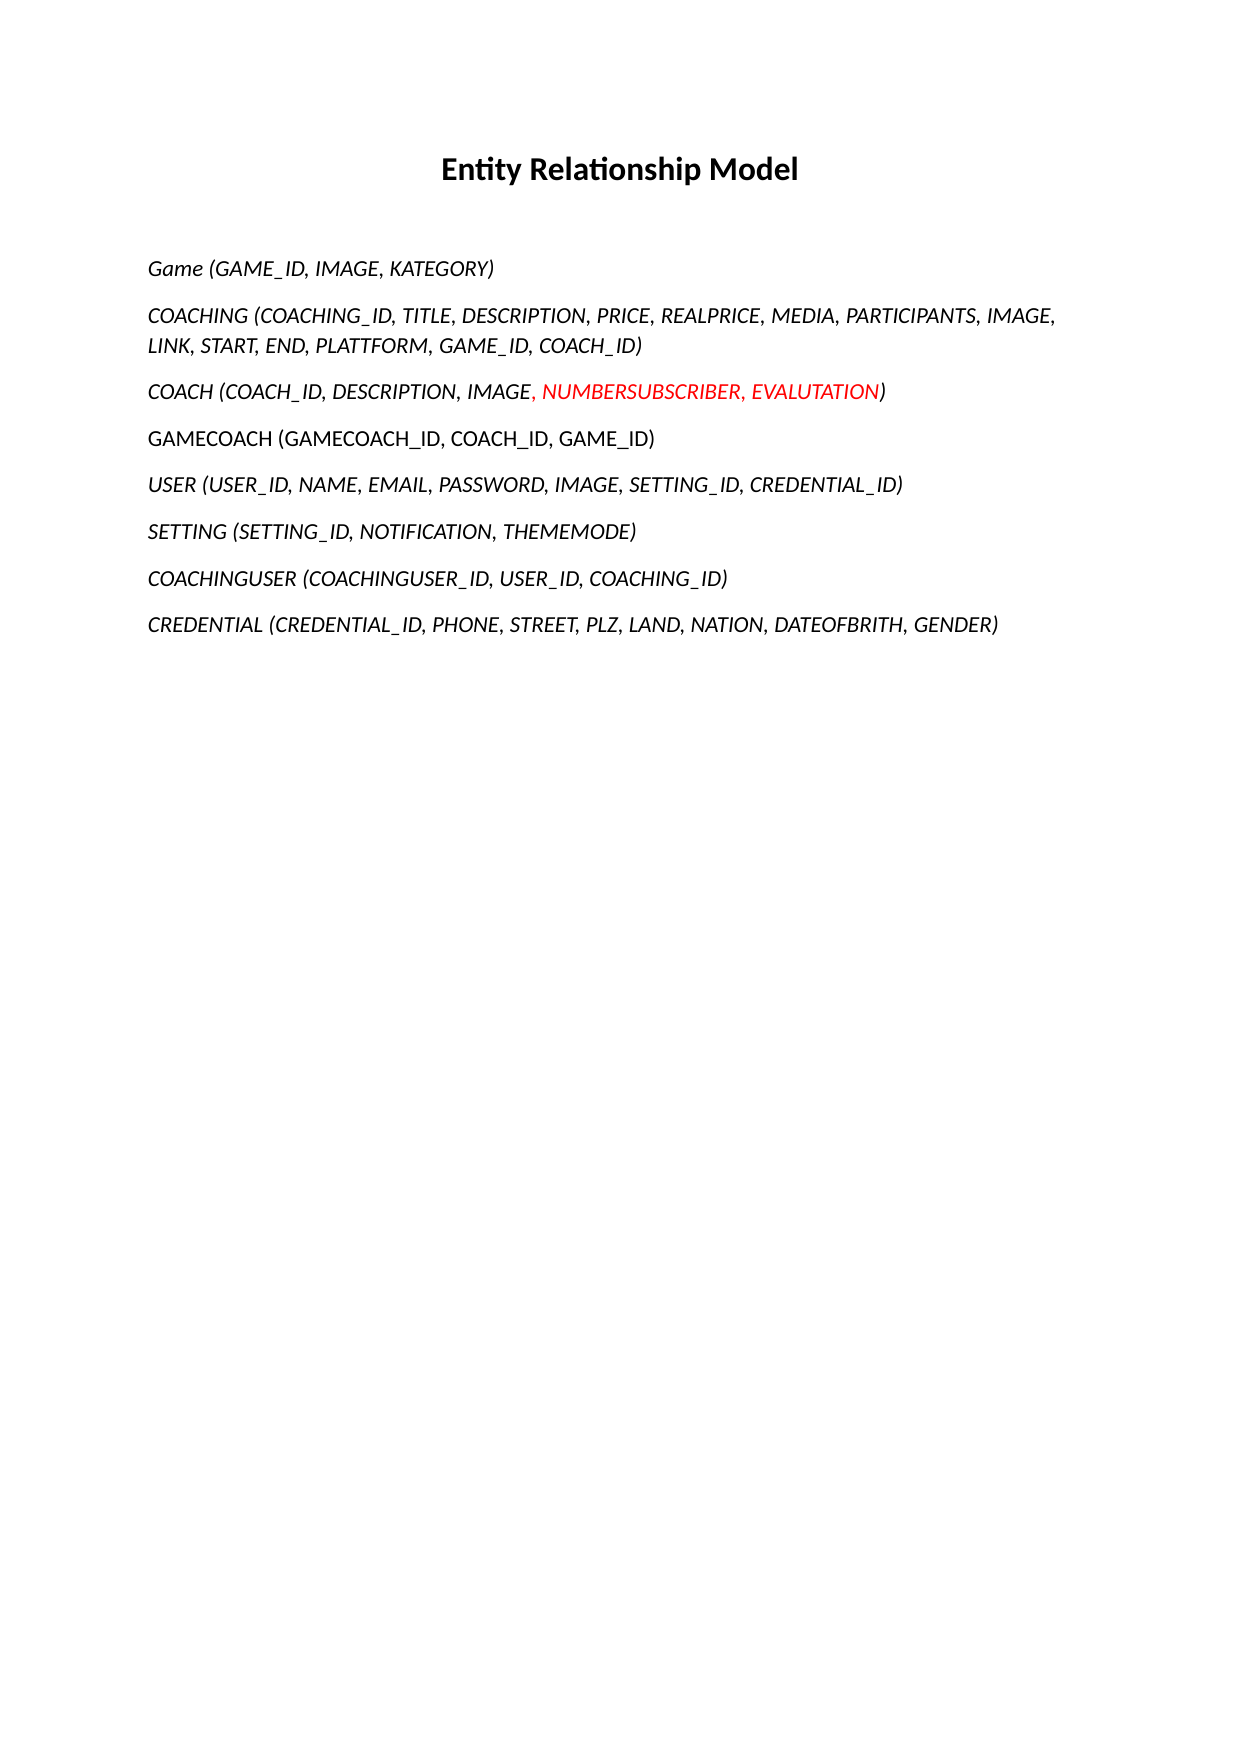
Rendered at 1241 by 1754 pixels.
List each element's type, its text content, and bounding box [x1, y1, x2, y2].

text CREDENTIAL (CREDENTIAL_ID, PHONE, STREET, PLZ, LAND, NATION, DATEOFBRITH, GENDER) [148, 610, 1093, 638]
text SETTING (SETTING_ID, NOTIFICATION, THEMEMODE) [148, 517, 1093, 545]
text Game (GAME_ID, IMAGE, KATEGORY) [148, 254, 1093, 282]
text COACH (COACH_ID, DESCRIPTION, IMAGE, NUMBERSUBSCRIBER, EVALUTATION) [148, 377, 1093, 405]
text Entity Relationship Model [148, 148, 1093, 188]
text GAMECOACH (GAMECOACH_ID, COACH_ID, GAME_ID) [148, 424, 1093, 452]
text COACHING (COACHING_ID, TITLE, DESCRIPTION, PRICE, REALPRICE, MEDIA, PARTICIPANTS, IMAGE, LINK, START, END, PLATTFORM, GAME_ID, COACH_ID) [148, 301, 1093, 359]
text COACHINGUSER (COACHINGUSER_ID, USER_ID, COACHING_ID) [148, 564, 1093, 592]
text USER (USER_ID, NAME, EMAIL, PASSWORD, IMAGE, SETTING_ID, CREDENTIAL_ID) [148, 471, 1093, 498]
